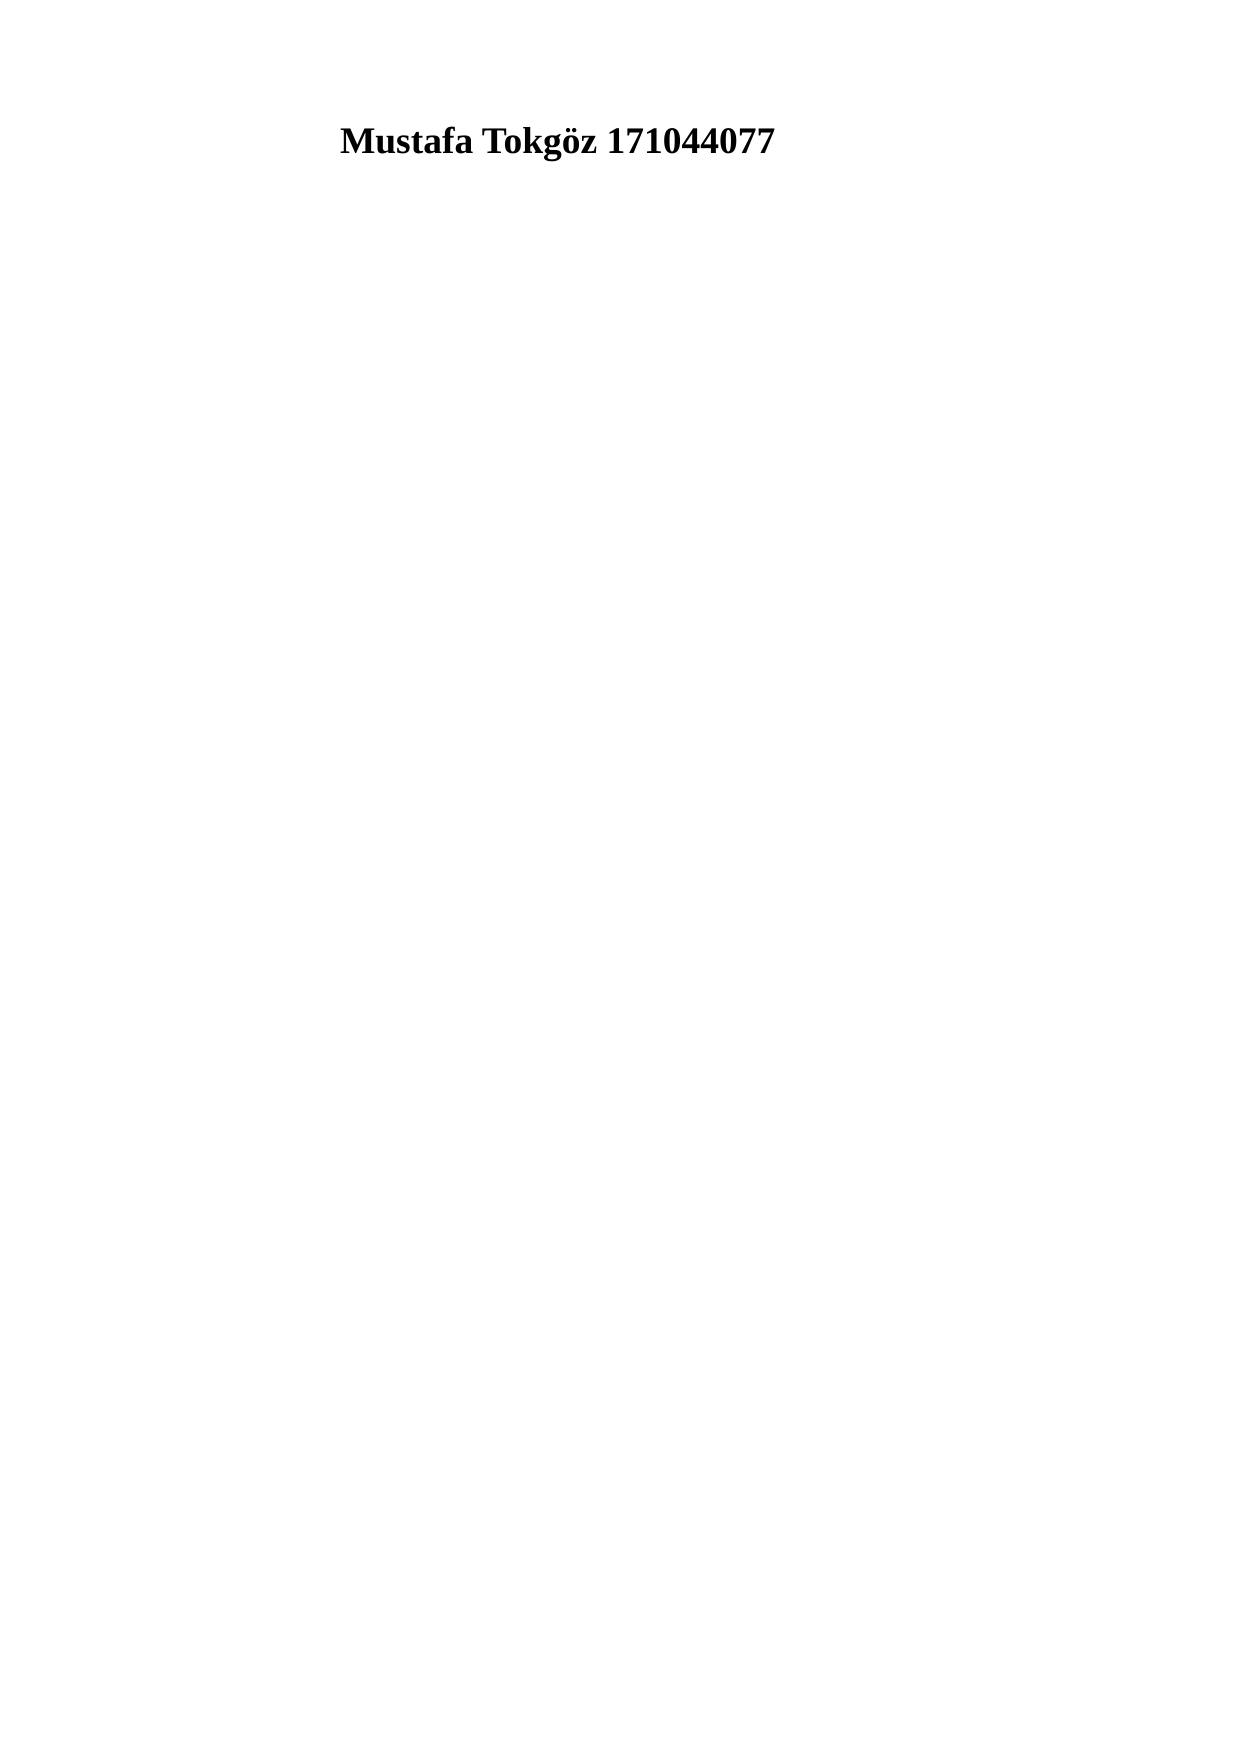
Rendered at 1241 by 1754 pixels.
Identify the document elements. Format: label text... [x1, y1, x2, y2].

text Mustafa Tokgöz 171044077 [118, 118, 1122, 161]
